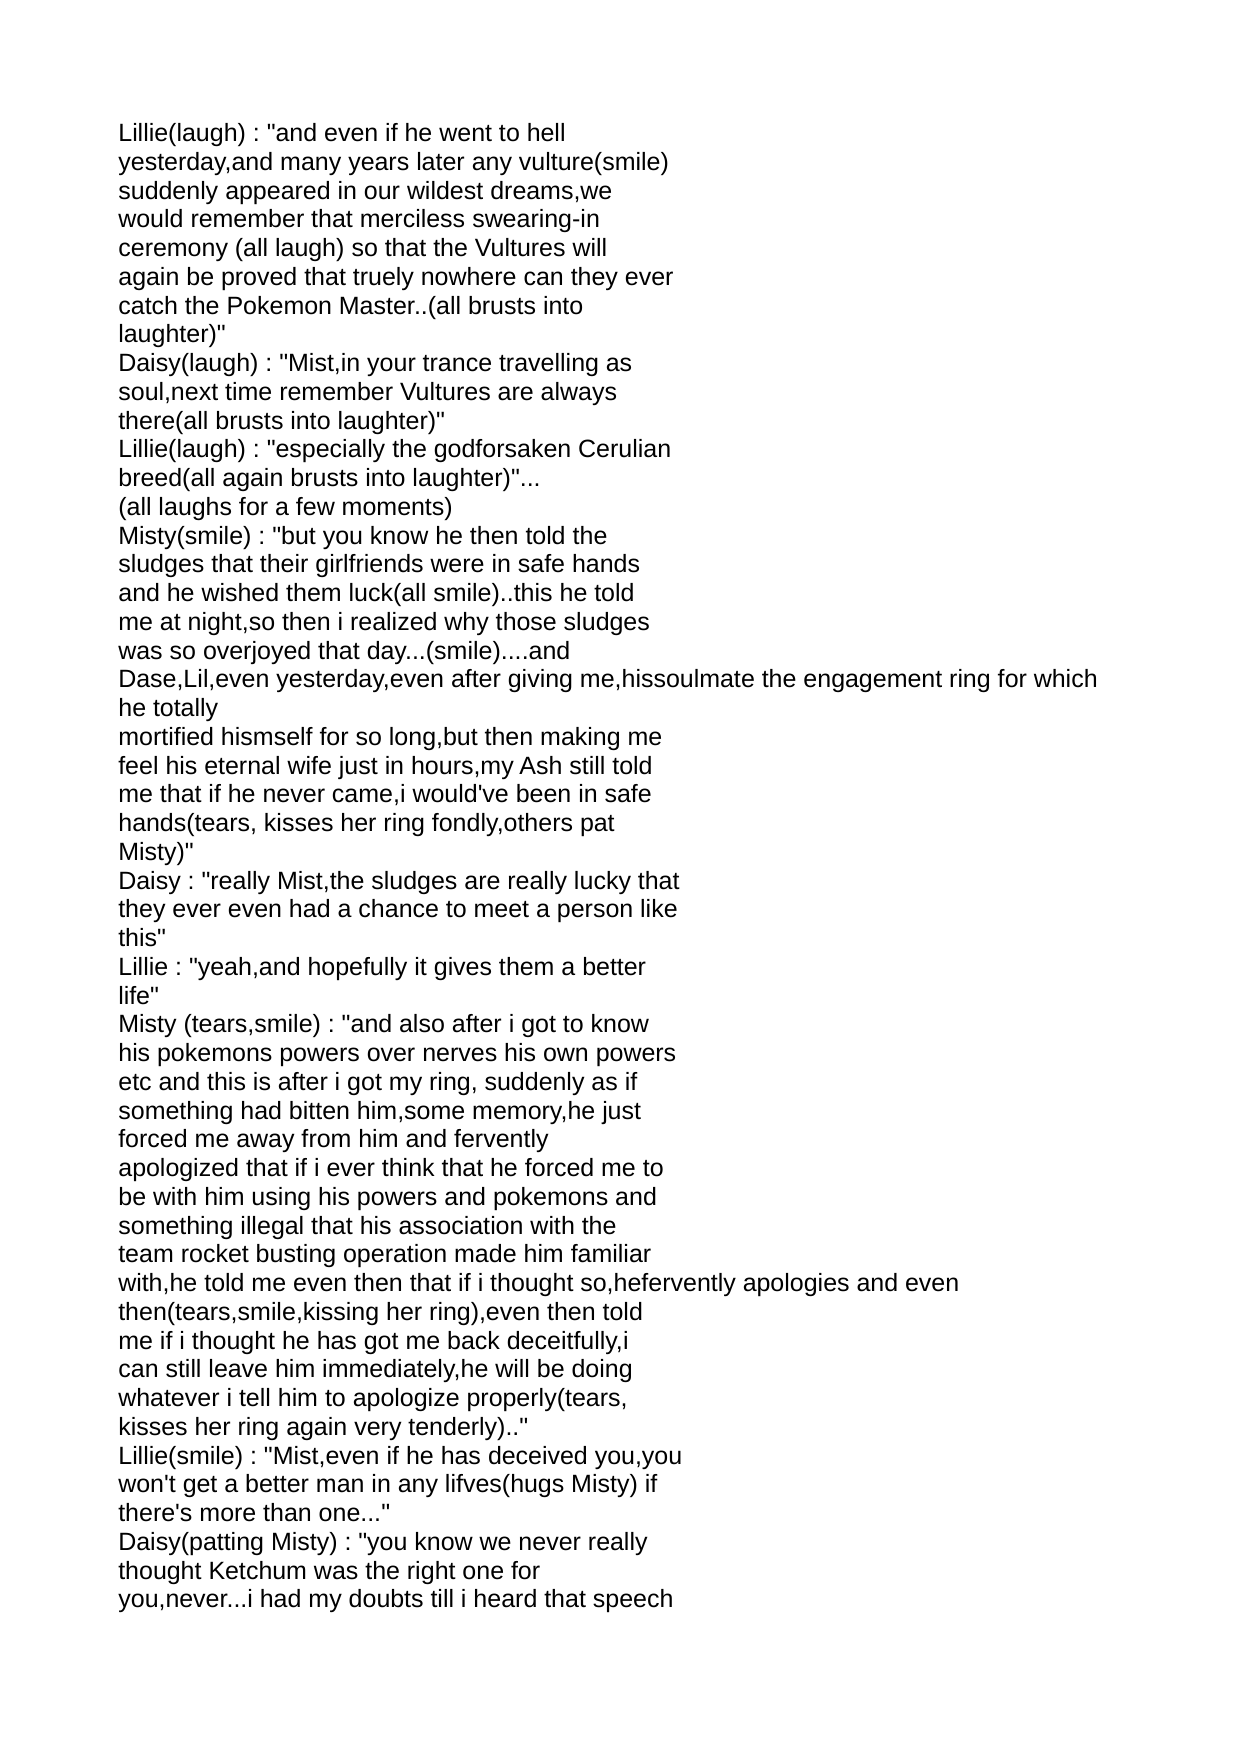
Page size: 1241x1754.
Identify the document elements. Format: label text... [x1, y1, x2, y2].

text etc and this is after i got my ring, suddenly as if [118, 1067, 1122, 1096]
text yesterday,and many years later any vulture(smile) [118, 147, 1122, 176]
text you,never...i had my doubts till i heard that speech [118, 1584, 1122, 1613]
text be with him using his powers and pokemons and [118, 1182, 1122, 1211]
text soul,next time remember Vultures are always [118, 377, 1122, 406]
text was so overjoyed that day...(smile)....and [118, 636, 1122, 664]
text Dase,Lil,even yesterday,even after giving me,hissoulmate the engagement ring for which he totally [118, 664, 1122, 722]
text me if i thought he has got me back deceitfully,i [118, 1326, 1122, 1354]
text thought Ketchum was the right one for [118, 1556, 1122, 1584]
text then(tears,smile,kissing her ring),even then told [118, 1297, 1122, 1326]
text catch the Pokemon Master..(all brusts into [118, 291, 1122, 319]
text something illegal that his association with the [118, 1211, 1122, 1239]
text me at night,so then i realized why those sludges [118, 607, 1122, 636]
text life" [118, 981, 1122, 1009]
text Misty (tears,smile) : "and also after i got to know [118, 1009, 1122, 1038]
text Misty)" [118, 837, 1122, 866]
text and he wished them luck(all smile)..this he told [118, 578, 1122, 607]
text Daisy(patting Misty) : "you know we never really [118, 1527, 1122, 1556]
text with,he told me even then that if i thought so,hefervently apologies and even [118, 1268, 1122, 1297]
text laughter)" [118, 319, 1122, 348]
text won't get a better man in any lifves(hugs Misty) if [118, 1469, 1122, 1498]
text Lillie(laugh) : "and even if he went to hell [118, 118, 1122, 147]
text would remember that merciless swearing-in [118, 204, 1122, 233]
text Lillie : "yeah,and hopefully it gives them a better [118, 952, 1122, 981]
text Daisy(laugh) : "Mist,in your trance travelling as [118, 348, 1122, 377]
text mortified hismself for so long,but then making me [118, 722, 1122, 751]
text this" [118, 923, 1122, 952]
text there's more than one..." [118, 1498, 1122, 1527]
text his pokemons powers over nerves his own powers [118, 1038, 1122, 1067]
text forced me away from him and fervently [118, 1124, 1122, 1153]
text again be proved that truely nowhere can they ever [118, 262, 1122, 291]
text suddenly appeared in our wildest dreams,we [118, 176, 1122, 204]
text they ever even had a chance to meet a person like [118, 894, 1122, 923]
text whatever i tell him to apologize properly(tears, [118, 1383, 1122, 1412]
text (all laughs for a few moments) [118, 492, 1122, 521]
text apologized that if i ever think that he forced me to [118, 1153, 1122, 1182]
text me that if he never came,i would've been in safe [118, 779, 1122, 808]
text ceremony (all laugh) so that the Vultures will [118, 233, 1122, 262]
text feel his eternal wife just in hours,my Ash still told [118, 751, 1122, 779]
text Daisy : "really Mist,the sludges are really lucky that [118, 866, 1122, 894]
text there(all brusts into laughter)" [118, 406, 1122, 434]
text team rocket busting operation made him familiar [118, 1239, 1122, 1268]
text hands(tears, kisses her ring fondly,others pat [118, 808, 1122, 837]
text Lillie(laugh) : "especially the godforsaken Cerulian [118, 434, 1122, 463]
text sludges that their girlfriends were in safe hands [118, 549, 1122, 578]
text something had bitten him,some memory,he just [118, 1096, 1122, 1124]
text can still leave him immediately,he will be doing [118, 1354, 1122, 1383]
text Lillie(smile) : "Mist,even if he has deceived you,you [118, 1441, 1122, 1469]
text Misty(smile) : "but you know he then told the [118, 521, 1122, 549]
text breed(all again brusts into laughter)"... [118, 463, 1122, 492]
text kisses her ring again very tenderly).." [118, 1412, 1122, 1441]
